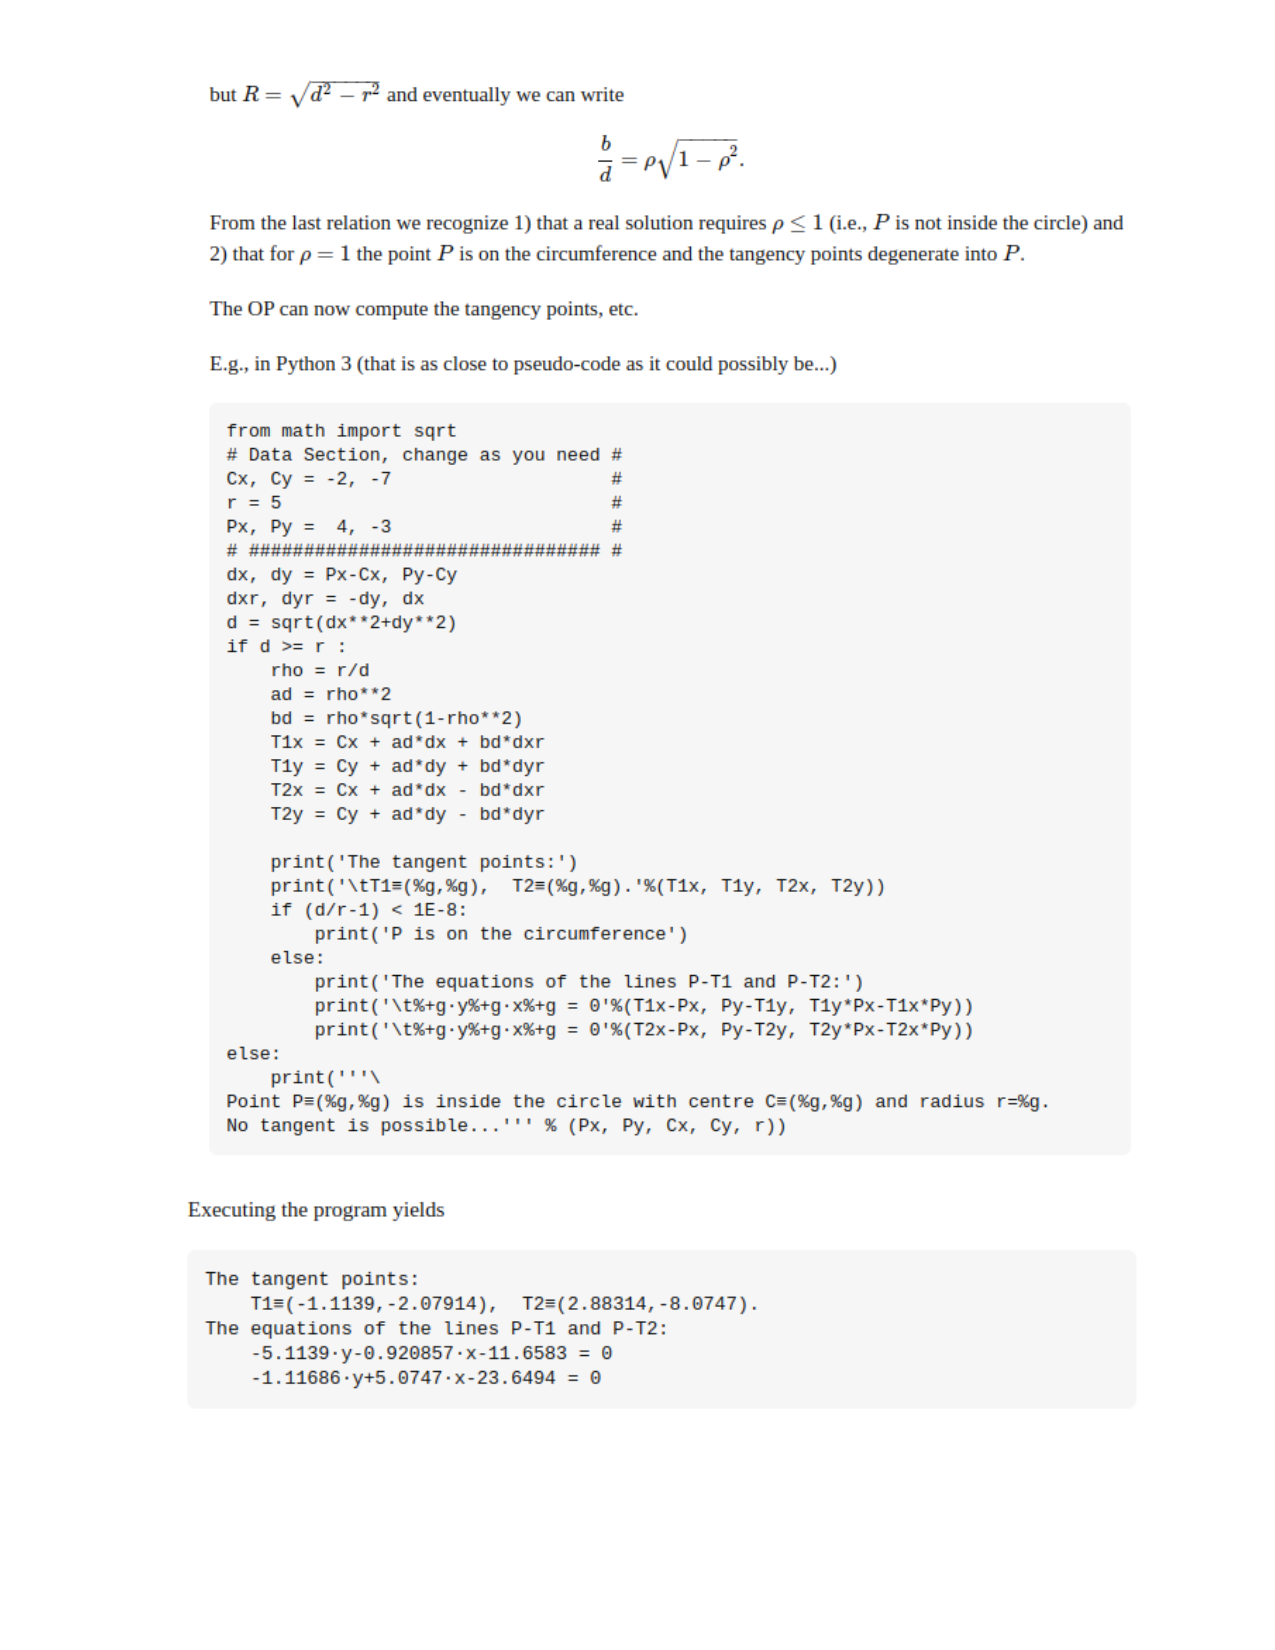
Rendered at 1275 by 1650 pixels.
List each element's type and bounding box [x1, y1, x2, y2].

picture [128, 1179, 1167, 1435]
picture [115, 62, 1154, 1161]
